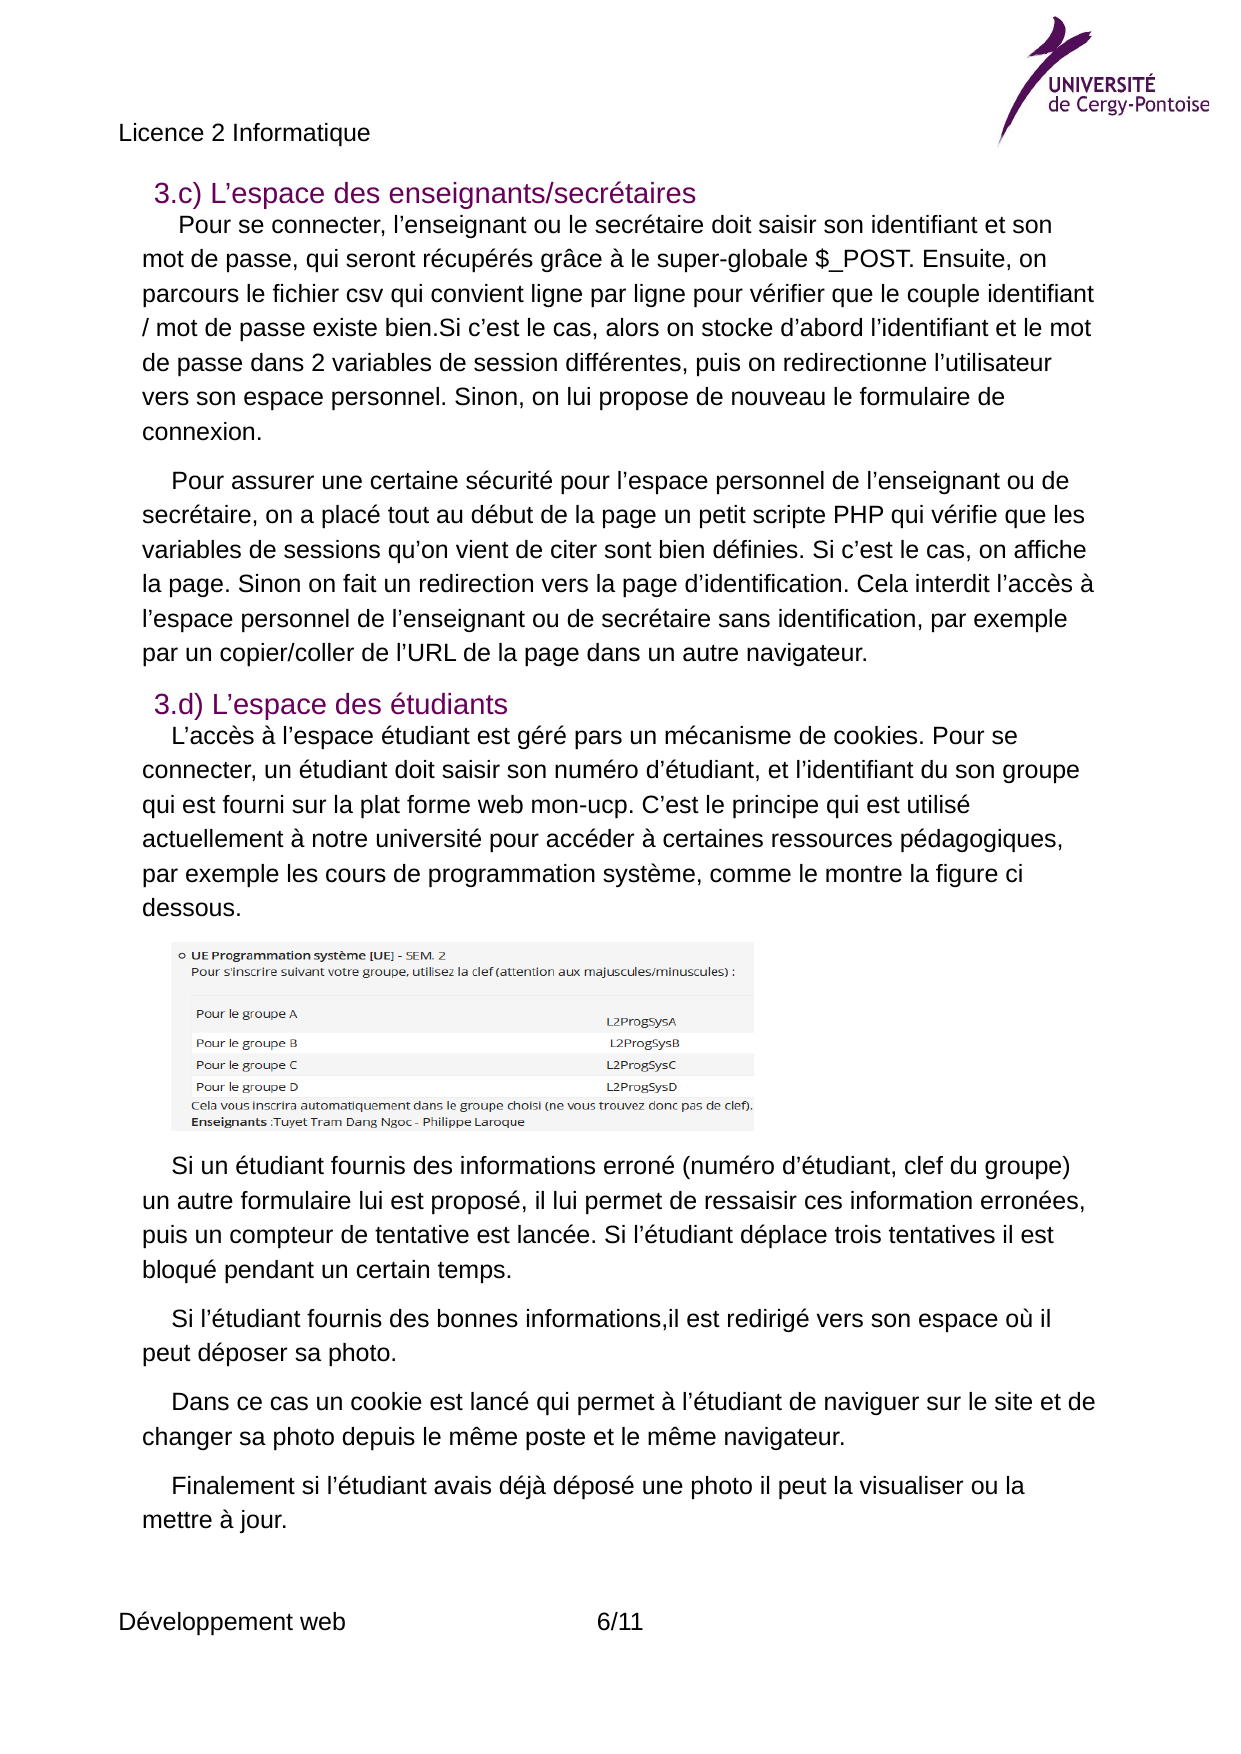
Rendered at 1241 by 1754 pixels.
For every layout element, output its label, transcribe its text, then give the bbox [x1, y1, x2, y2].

text Si l’étudiant fournis des bonnes informations,il est redirigé vers son espace où il peut déposer sa photo. [142, 1304, 1098, 1367]
subtitle 3.d) L’espace des étudiants [153, 687, 1122, 721]
text L’accès à l’espace étudiant est géré pars un mécanisme de cookies. Pour se connecter, un étudiant doit saisir son numéro d’étudiant, et l’identifiant du son groupe qui est fourni sur la plat forme web mon-ucp. C’est le principe qui est utilisé actuellement à notre université pour accéder à certaines ressources pédagogiques, par exemple les cours de programmation système, comme le montre la figure ci dessous. [142, 721, 1098, 922]
text Pour assurer une certaine sécurité pour l’espace personnel de l’enseignant ou de secrétaire, on a placé tout au début de la page un petit scripte PHP qui vérifie que les variables de sessions qu’on vient de citer sont bien définies. Si c’est le cas, on affiche la page. Sinon on fait un redirection vers la page d’identification. Cela interdit l’accès à l’espace personnel de l’enseignant ou de secrétaire sans identification, par exemple par un copier/coller de l’URL de la page dans un autre navigateur. [142, 466, 1098, 667]
picture [171, 942, 755, 1131]
subtitle 3.c) L’espace des enseignants/secrétaires [153, 176, 1122, 210]
text Pour se connecter, l’enseignant ou le secrétaire doit saisir son identifiant et son mot de passe, qui seront récupérés grâce à le super-globale $_POST. Ensuite, on parcours le fichier csv qui convient ligne par ligne pour vérifier que le couple identifiant / mot de passe existe bien.Si c’est le cas, alors on stocke d’abord l’identifiant et le mot de passe dans 2 variables de session différentes, puis on redirectionne l’utilisateur vers son espace personnel. Sinon, on lui propose de nouveau le formulaire de connexion. [142, 210, 1098, 446]
picture [997, 16, 1210, 148]
text Finalement si l’étudiant avais déjà déposé une photo il peut la visualiser ou la mettre à jour. [142, 1471, 1098, 1534]
text Si un étudiant fournis des informations erroné (numéro d’étudiant, clef du groupe) un autre formulaire lui est proposé, il lui permet de ressaisir ces information erronées, puis un compteur de tentative est lancée. Si l’étudiant déplace trois tentatives il est bloqué pendant un certain temps. [142, 1151, 1098, 1283]
text Dans ce cas un cookie est lancé qui permet à l’étudiant de naviguer sur le site et de changer sa photo depuis le même poste et le même navigateur. [142, 1387, 1098, 1451]
